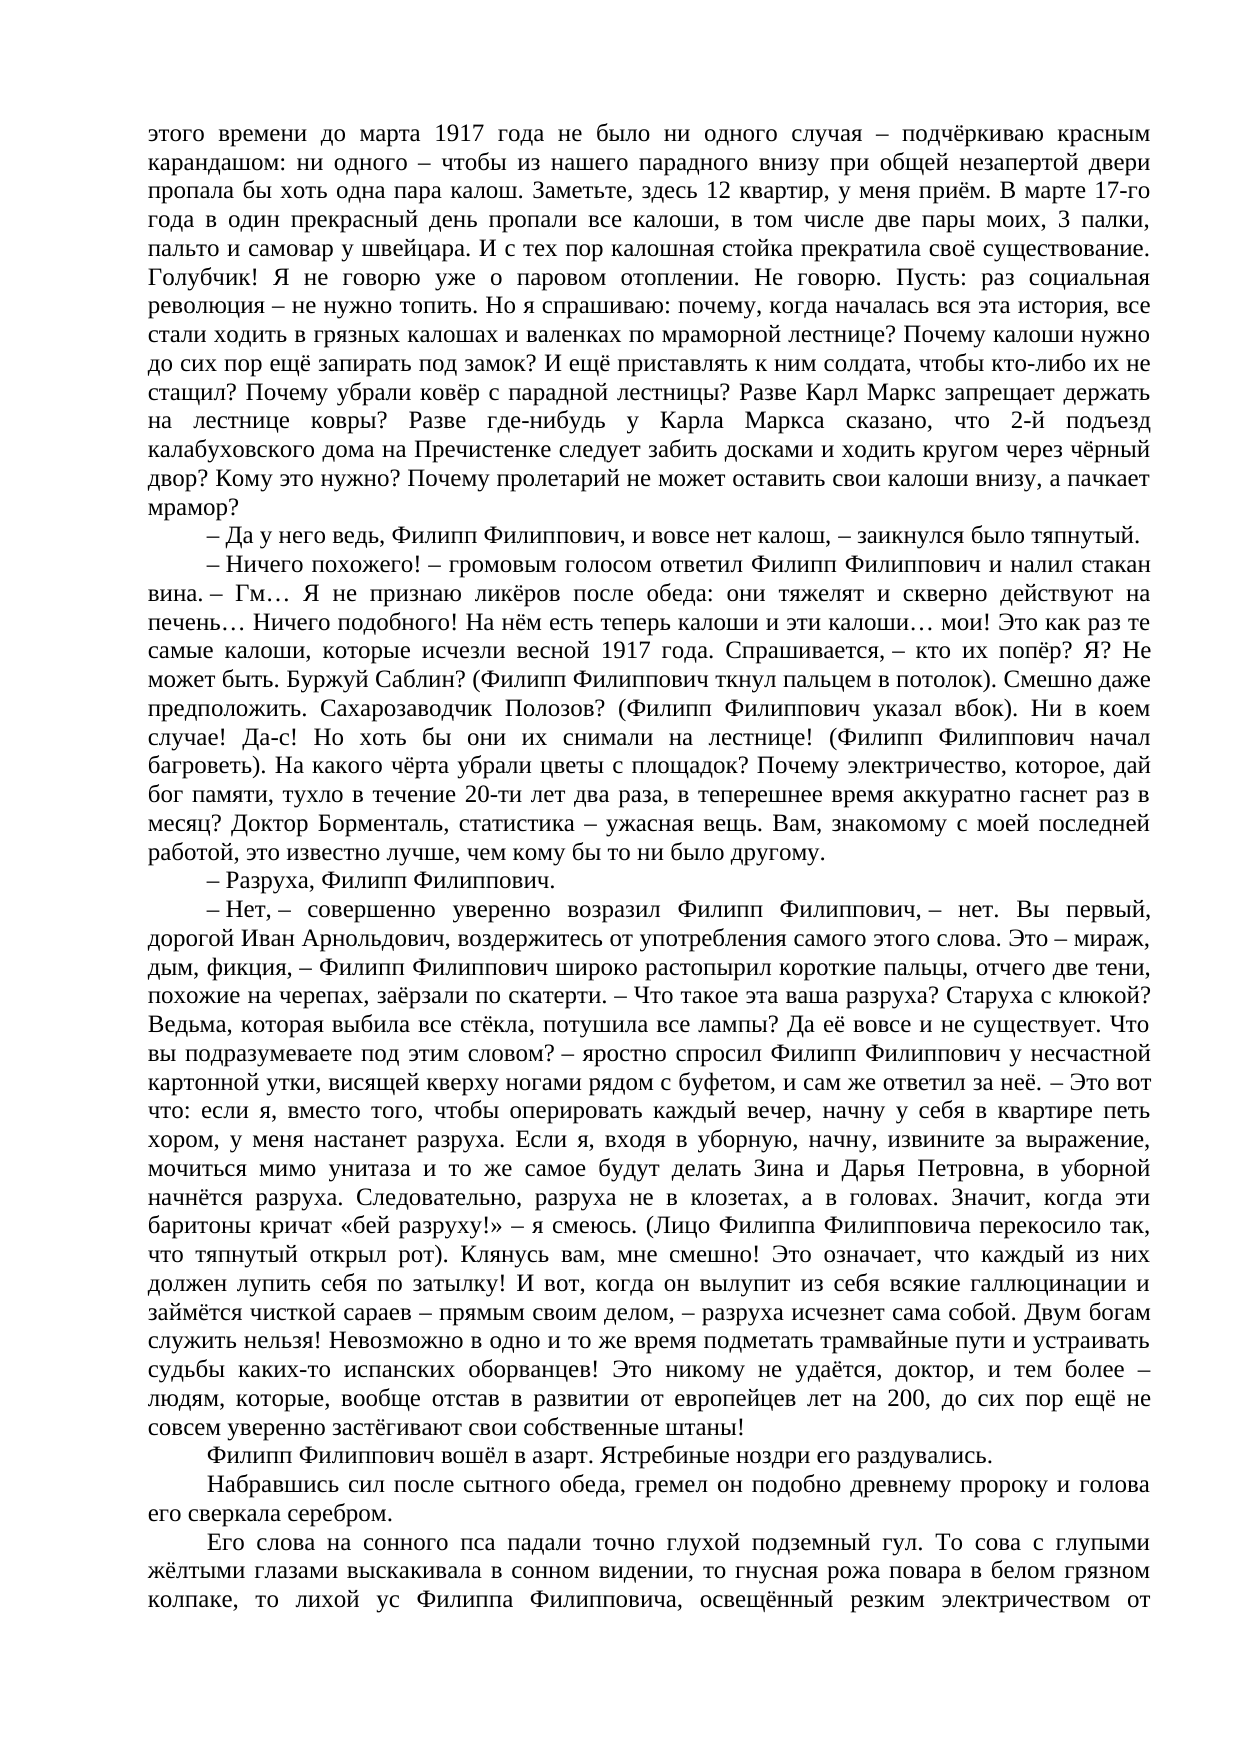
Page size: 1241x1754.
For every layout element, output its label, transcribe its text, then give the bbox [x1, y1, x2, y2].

text Набравшись сил после сытного обеда, гремел он подобно древнему пророку и голова его сверкала серебром. [148, 1469, 1152, 1527]
text – Нет, – совершенно уверенно возразил Филипп Филиппович, – нет. Вы первый, дорогой Иван Арнольдович, воздержитесь от употребления самого этого слова. Это – мираж, дым, фикция, – Филипп Филиппович широко растопырил короткие пальцы, отчего две тени, похожие на черепах, заёрзали по скатерти. – Что такое эта ваша разруха? Старуха с клюкой? Ведьма, которая выбила все стёкла, потушила все лампы? Да её вовсе и не существует. Что вы подразумеваете под этим словом? – яростно спросил Филипп Филиппович у несчастной картонной утки, висящей кверху ногами рядом с буфетом, и сам же ответил за неё. – Это вот что: если я, вместо того, чтобы оперировать каждый вечер, начну у себя в квартире петь хором, у меня настанет разруха. Если я, входя в уборную, начну, извините за выражение, мочиться мимо унитаза и то же самое будут делать Зина и Дарья Петровна, в уборной начнётся разруха. Следовательно, разруха не в клозетах, а в головах. Значит, когда эти баритоны кричат «бей разруху!» – я смеюсь. (Лицо Филиппа Филипповича перекосило так, что тяпнутый открыл рот). Клянусь вам, мне смешно! Это означает, что каждый из них должен лупить себя по затылку! И вот, когда он вылупит из себя всякие галлюцинации и займётся чисткой сараев – прямым своим делом, – разруха исчезнет сама собой. Двум богам служить нельзя! Невозможно в одно и то же время подметать трамвайные пути и устраивать судьбы каких-то испанских оборванцев! Это никому не удаётся, доктор, и тем более – людям, которые, вообще отстав в развитии от европейцев лет на 200, до сих пор ещё не совсем уверенно застёгивают свои собственные штаны! [148, 894, 1152, 1441]
text Филипп Филиппович вошёл в азарт. Ястребиные ноздри его раздувались. [148, 1441, 1152, 1469]
text Его слова на сонного пса падали точно глухой подземный гул. То сова с глупыми жёлтыми глазами выскакивала в сонном видении, то гнусная рожа повара в белом грязном колпаке, то лихой ус Филиппа Филипповича, освещённый резким электричеством от [148, 1527, 1152, 1613]
text – Ничего похожего! – громовым голосом ответил Филипп Филиппович и налил стакан вина. – Гм… Я не признаю ликёров после обеда: они тяжелят и скверно действуют на печень… Ничего подобного! На нём есть теперь калоши и эти калоши… мои! Это как раз те самые калоши, которые исчезли весной 1917 года. Спрашивается, – кто их попёр? Я? Не может быть. Буржуй Саблин? (Филипп Филиппович ткнул пальцем в потолок). Смешно даже предположить. Сахарозаводчик Полозов? (Филипп Филиппович указал вбок). Ни в коем случае! Да-с! Но хоть бы они их снимали на лестнице! (Филипп Филиппович начал багроветь). На какого чёрта убрали цветы с площадок? Почему электричество, которое, дай бог памяти, тухло в течение 20-ти лет два раза, в теперешнее время аккуратно гаснет раз в месяц? Доктор Борменталь, статистика – ужасная вещь. Вам, знакомому с моей последней работой, это известно лучше, чем кому бы то ни было другому. [148, 549, 1152, 866]
text – Разруха, Филипп Филиппович. [148, 866, 1152, 894]
text – Да у него ведь, Филипп Филиппович, и вовсе нет калош, – заикнулся было тяпнутый. [148, 521, 1152, 549]
text этого времени до марта 1917 года не было ни одного случая – подчёркиваю красным карандашом: ни одного – чтобы из нашего парадного внизу при общей незапертой двери пропала бы хоть одна пара калош. Заметьте, здесь 12 квартир, у меня приём. В марте 17-го года в один прекрасный день пропали все калоши, в том числе две пары моих, 3 палки, пальто и самовар у швейцара. И с тех пор калошная стойка прекратила своё существование. Голубчик! Я не говорю уже о паровом отоплении. Не говорю. Пусть: раз социальная революция – не нужно топить. Но я спрашиваю: почему, когда началась вся эта история, все стали ходить в грязных калошах и валенках по мраморной лестнице? Почему калоши нужно до сих пор ещё запирать под замок? И ещё приставлять к ним солдата, чтобы кто-либо их не стащил? Почему убрали ковёр с парадной лестницы? Разве Карл Маркс запрещает держать на лестнице ковры? Разве где-нибудь у Карла Маркса сказано, что 2-й подъезд калабуховского дома на Пречистенке следует забить досками и ходить кругом через чёрный двор? Кому это нужно? Почему пролетарий не может оставить свои калоши внизу, а пачкает мрамор? [148, 118, 1152, 521]
